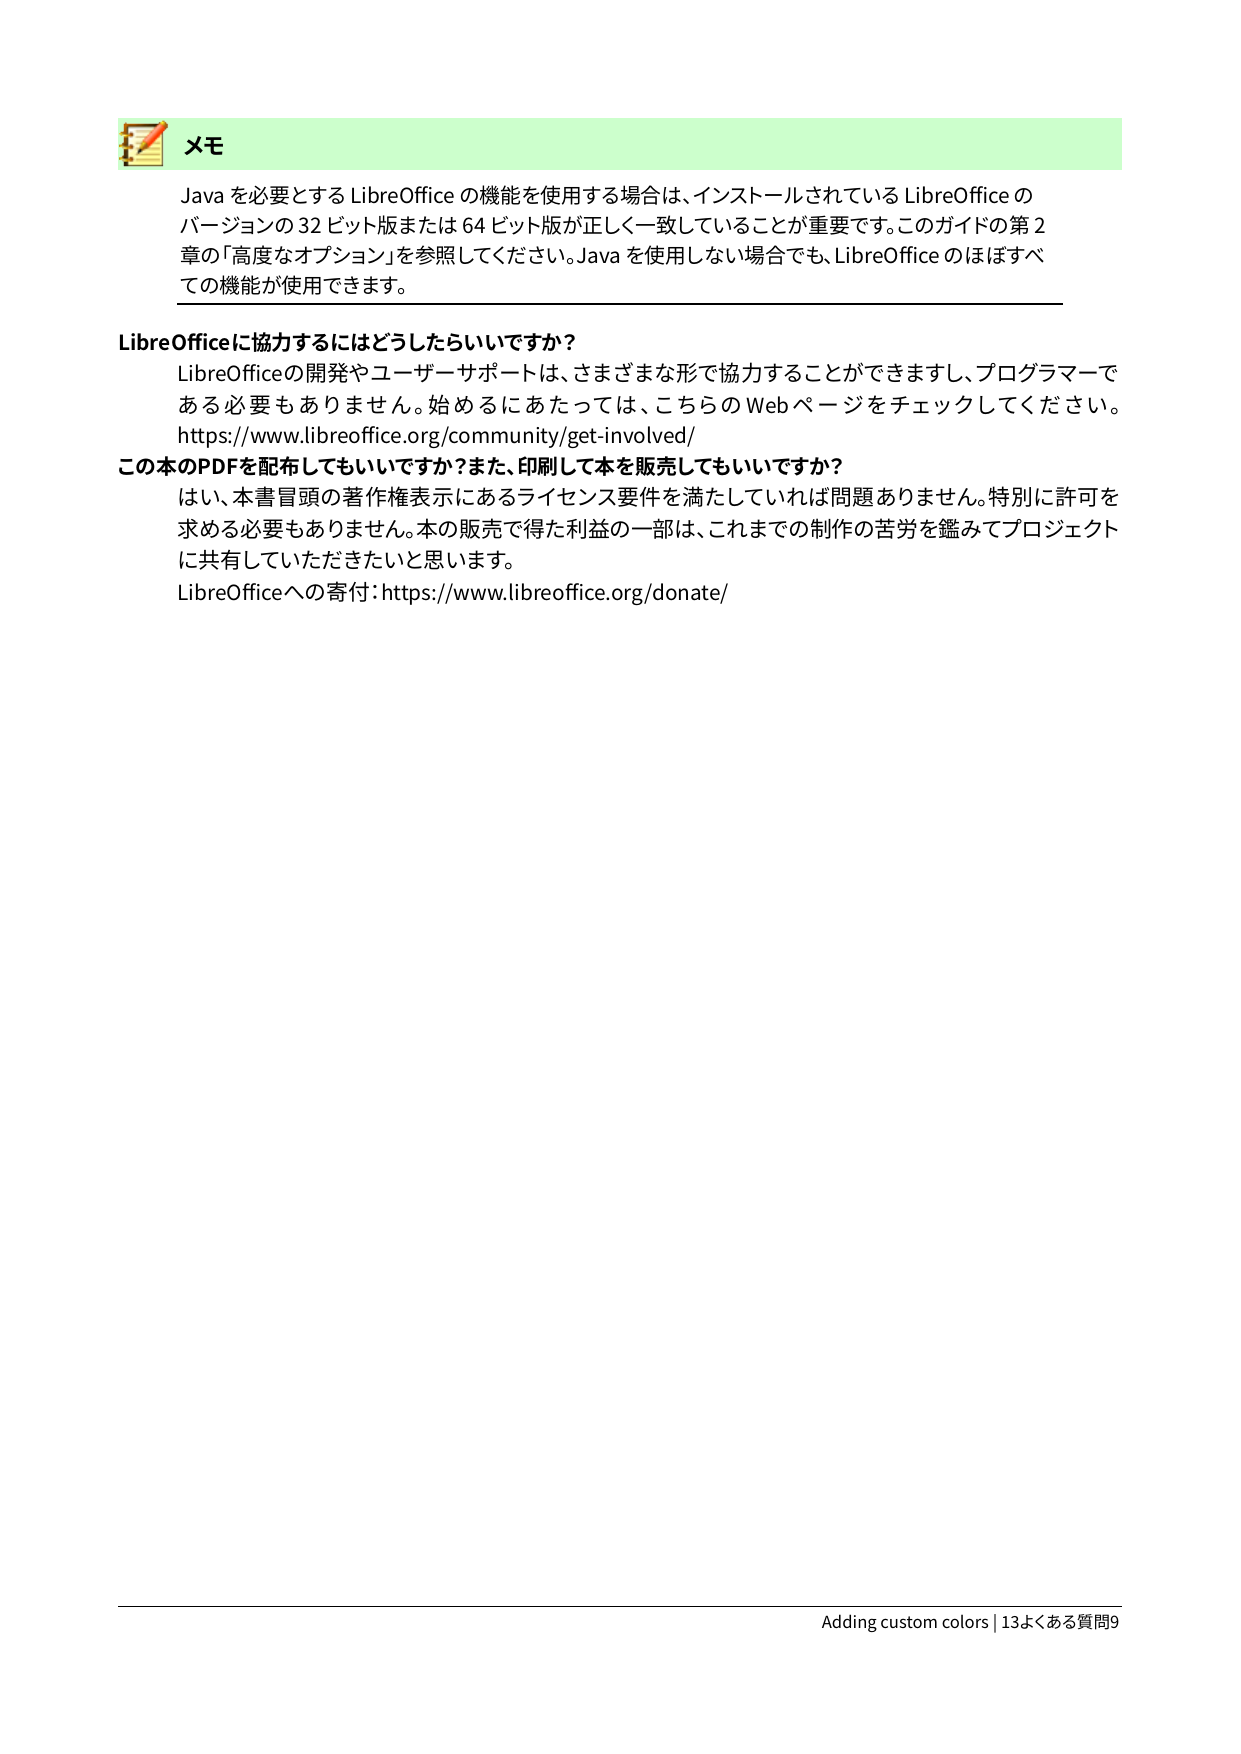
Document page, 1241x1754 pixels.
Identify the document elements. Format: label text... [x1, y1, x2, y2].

text LibreOfficeの開発やユーザーサポートは、さまざまな形で協力することができますし、プログラマーである必要もありません。始めるにあたっては、こちらのWebページをチェックしてください。 https://www.libreoffice.org/community/get-involved/ [177, 356, 1122, 450]
text LibreOfficeへの寄付：https://www.libreoffice.org/donate/ [177, 575, 1122, 607]
text はい、本書冒頭の著作権表示にあるライセンス要件を満たしていれば問題ありません。特別に許可を求める必要もありません。本の販売で得た利益の一部は、これまでの制作の苦労を鑑みてプロジェクトに共有していただきたいと思います。 [177, 480, 1122, 575]
subtitle メモ [118, 118, 1122, 170]
picture [119, 119, 170, 170]
text LibreOfficeに協力するにはどうしたらいいですか？ [118, 326, 1122, 356]
text この本のPDFを配布してもいいですか？また、印刷して本を販売してもいいですか？ [118, 450, 1122, 480]
text Javaを必要とするLibreOfficeの機能を使用する場合は、インストールされているLibreOfficeのバージョンの32ビット版または64ビット版が正しく一致していることが重要です。このガイドの第2章の「高度なオプション」を参照してください。Javaを使用しない場合でも、LibreOfficeのほぼすべての機能が使用できます。 [177, 176, 1063, 303]
